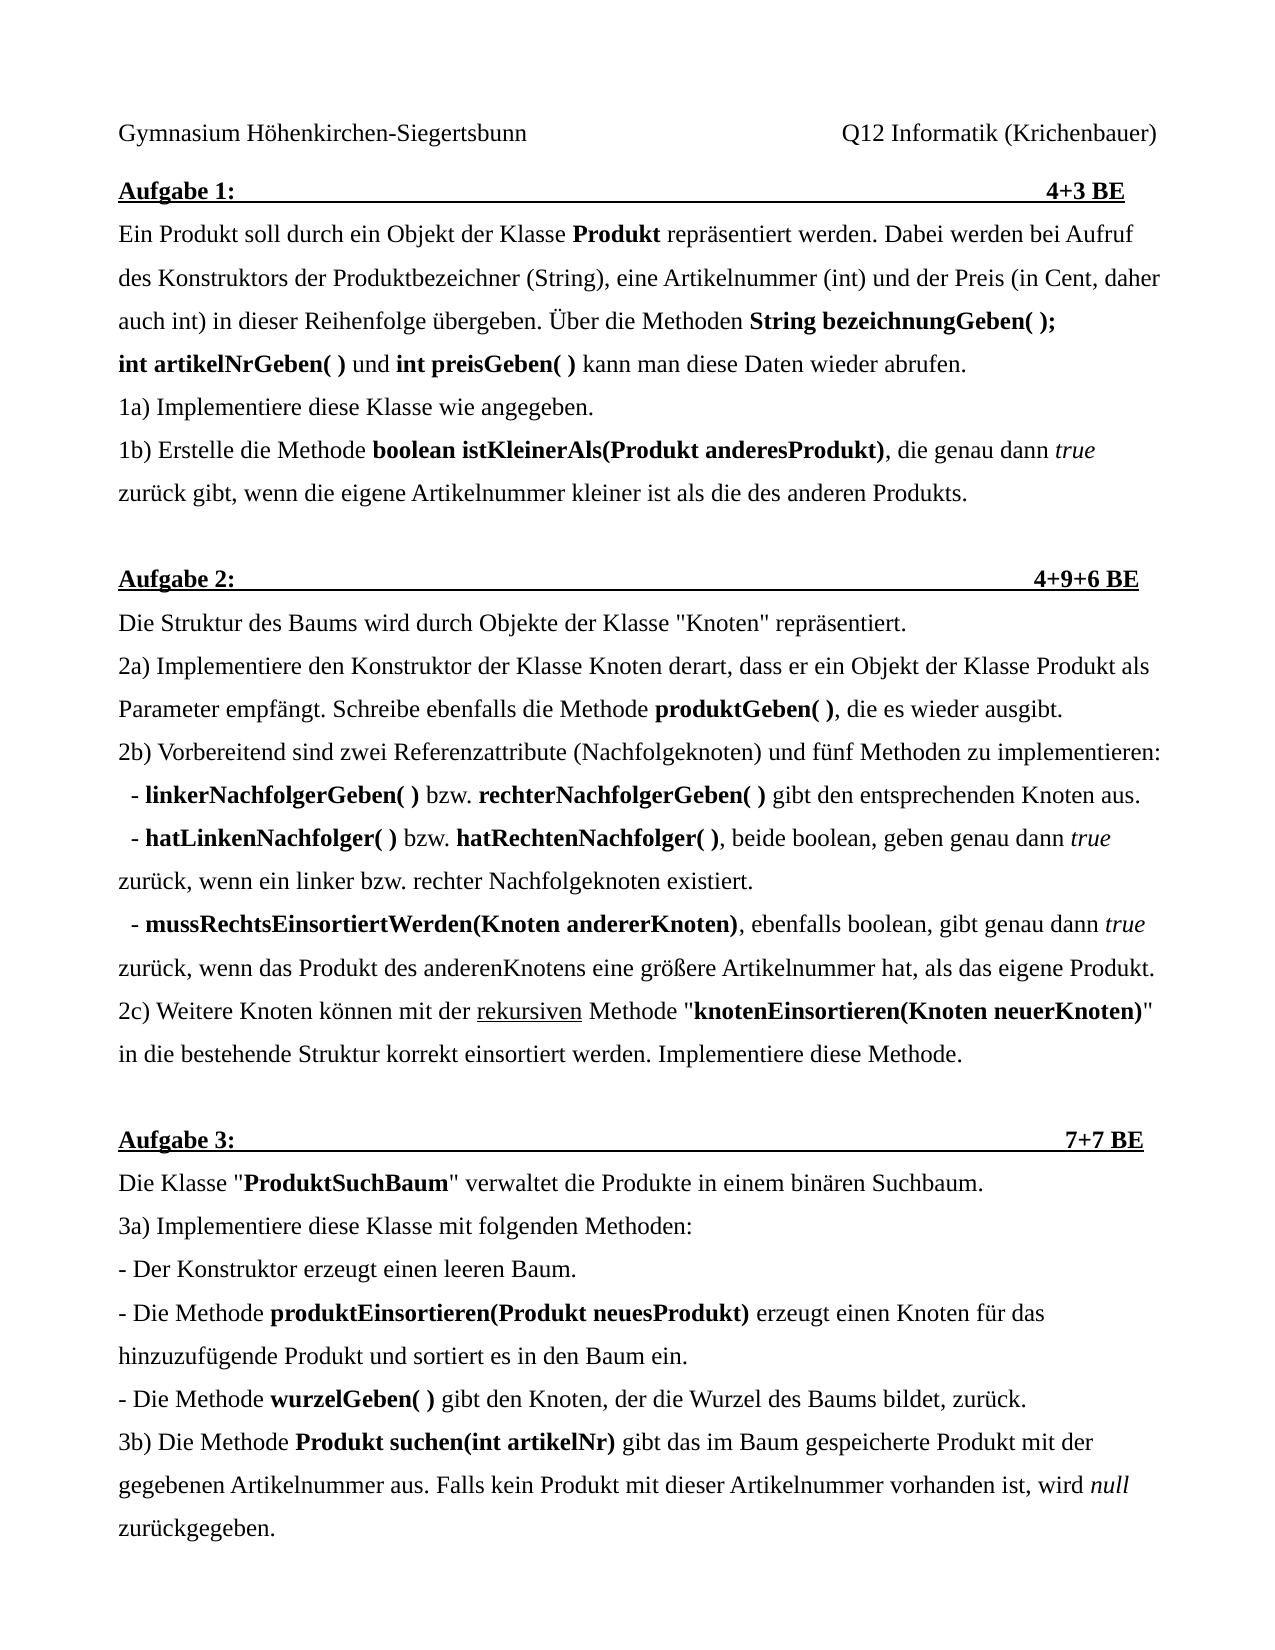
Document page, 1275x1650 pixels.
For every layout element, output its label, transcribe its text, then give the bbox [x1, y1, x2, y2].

text 2a) Implementiere den Konstruktor der Klasse Knoten derart, dass er ein Objekt der Klasse Produkt als Parameter empfängt. Schreibe ebenfalls die Methode produktGeben( ), die es wieder ausgibt. [118, 651, 1168, 723]
text 2b) Vorbereitend sind zwei Referenzattribute (Nachfolgeknoten) und fünf Methoden zu implementieren: [118, 737, 1168, 766]
text Die Struktur des Baums wird durch Objekte der Klasse "Knoten" repräsentiert. [118, 608, 1168, 636]
text - hatLinkenNachfolger( ) bzw. hatRechtenNachfolger( ), beide boolean, geben genau dann true zurück, wenn ein linker bzw. rechter Nachfolgeknoten existiert. [118, 823, 1168, 895]
text Aufgabe 3: 7+7 BE [118, 1125, 1168, 1154]
text 3a) Implementiere diese Klasse mit folgenden Methoden: [118, 1211, 1168, 1240]
text - Die Methode produktEinsortieren(Produkt neuesProdukt) erzeugt einen Knoten für das hinzuzufügende Produkt und sortiert es in den Baum ein. [118, 1298, 1168, 1369]
text - Der Konstruktor erzeugt einen leeren Baum. [118, 1254, 1168, 1283]
text 3b) Die Methode Produkt suchen(int artikelNr) gibt das im Baum gespeicherte Produkt mit der gegebenen Artikelnummer aus. Falls kein Produkt mit dieser Artikelnummer vorhanden ist, wird null zurückgegeben. [118, 1427, 1168, 1542]
text 1a) Implementiere diese Klasse wie angegeben. [118, 392, 1168, 421]
text Aufgabe 1: 4+3 BE [118, 176, 1168, 205]
text Ein Produkt soll durch ein Objekt der Klasse Produkt repräsentiert werden. Dabei werden bei Aufruf des Konstruktors der Produktbezeichner (String), eine Artikelnummer (int) und der Preis (in Cent, daher auch int) in dieser Reihenfolge übergeben. Über die Methoden String bezeichnungGeben( ); int artikelNrGeben( ) und int preisGeben( ) kann man diese Daten wieder abrufen. [118, 219, 1168, 378]
text - mussRechtsEinsortiertWerden(Knoten andererKnoten), ebenfalls boolean, gibt genau dann true zurück, wenn das Produkt des anderenKnotens eine größere Artikelnummer hat, als das eigene Produkt. [118, 909, 1168, 981]
text 1b) Erstelle die Methode boolean istKleinerAls(Produkt anderesProdukt), die genau dann true zurück gibt, wenn die eigene Artikelnummer kleiner ist als die des anderen Produkts. [118, 435, 1168, 507]
text Aufgabe 2: 4+9+6 BE [118, 564, 1168, 593]
text 2c) Weitere Knoten können mit der rekursiven Methode "knotenEinsortieren(Knoten neuerKnoten)" in die bestehende Struktur korrekt einsortiert werden. Implementiere diese Methode. [118, 996, 1168, 1068]
text - linkerNachfolgerGeben( ) bzw. rechterNachfolgerGeben( ) gibt den entsprechenden Knoten aus. [118, 780, 1168, 809]
text - Die Methode wurzelGeben( ) gibt den Knoten, der die Wurzel des Baums bildet, zurück. [118, 1384, 1168, 1413]
text Die Klasse "ProduktSuchBaum" verwaltet die Produkte in einem binären Suchbaum. [118, 1168, 1168, 1197]
